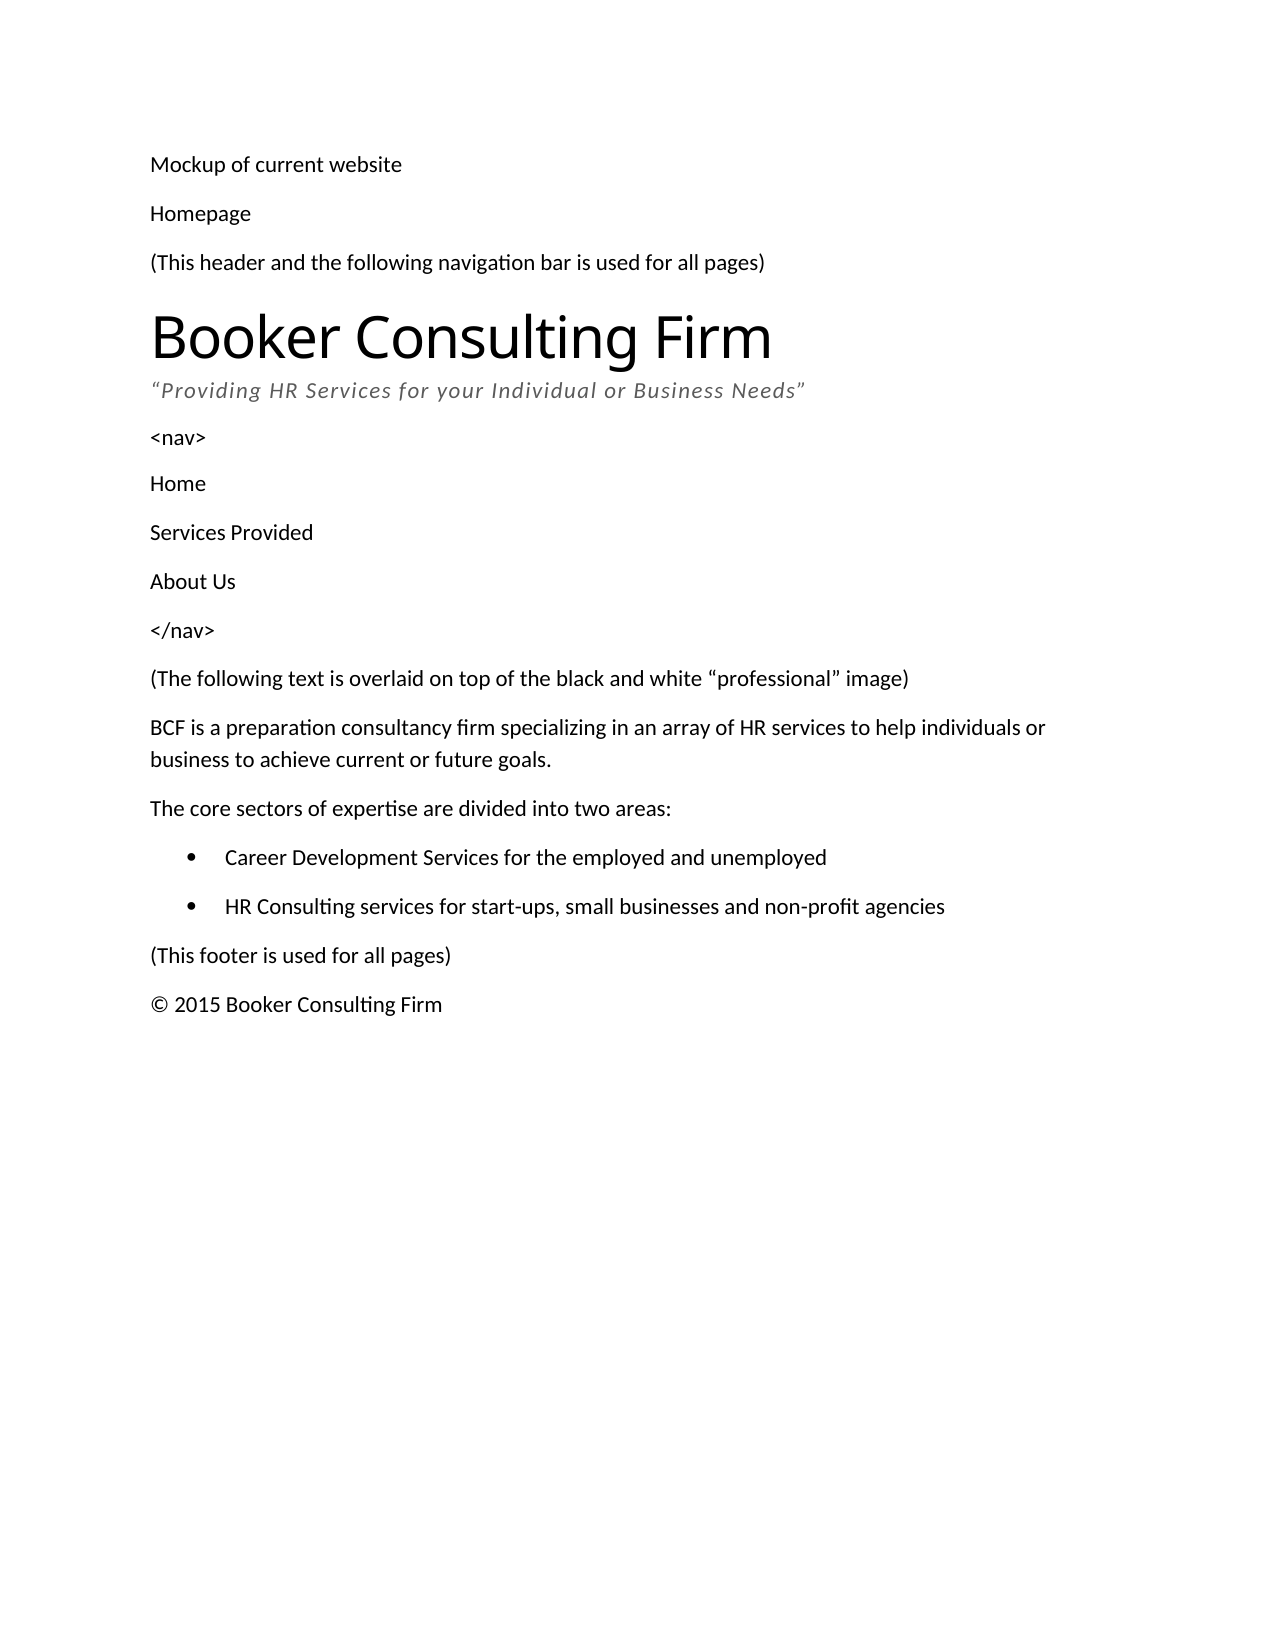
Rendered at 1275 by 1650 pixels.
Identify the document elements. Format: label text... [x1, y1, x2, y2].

text Homepage [150, 199, 1125, 227]
text © 2015 Booker Consulting Firm [150, 990, 1125, 1018]
list HR Consulting services for start-ups, small businesses and non-profit agencies [187, 892, 1125, 920]
text (This footer is used for all pages) [150, 941, 1125, 969]
text Home [150, 469, 1125, 497]
text About Us [150, 567, 1125, 595]
text Services Provided [150, 518, 1125, 546]
text The core sectors of expertise are divided into two areas: [150, 794, 1125, 822]
text (This header and the following navigation bar is used for all pages) [150, 248, 1125, 276]
text <nav> [150, 423, 1125, 451]
list Career Development Services for the employed and unemployed [187, 843, 1125, 871]
text Mockup of current website [150, 150, 1125, 178]
text </nav> [150, 616, 1125, 644]
title Booker Consulting Firm [150, 297, 1125, 376]
subtitle “Providing HR Services for your Individual or Business Needs” [150, 376, 1125, 404]
text (The following text is overlaid on top of the black and white “professional” image) [150, 664, 1125, 693]
text BCF is a preparation consultancy firm specializing in an array of HR services to help individuals or business to achieve current or future goals. [150, 713, 1125, 774]
